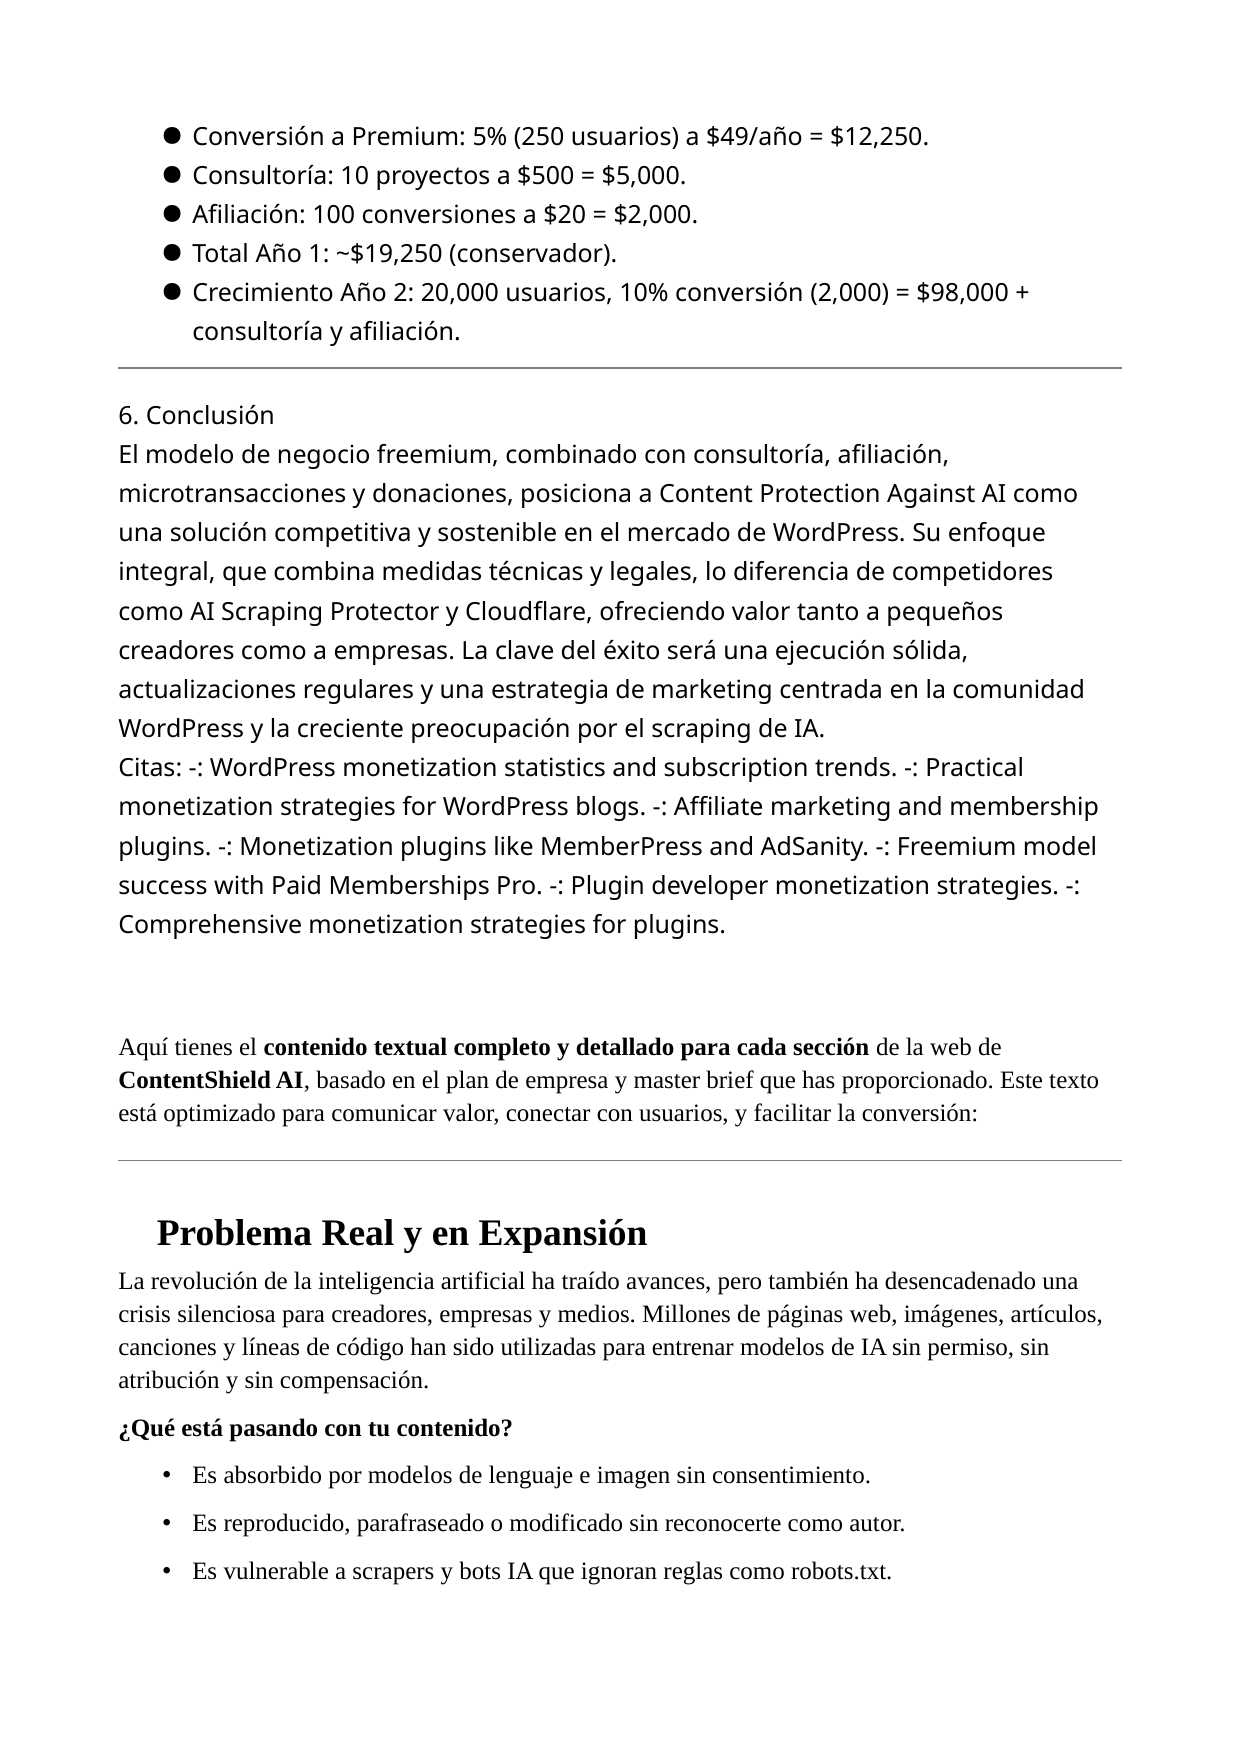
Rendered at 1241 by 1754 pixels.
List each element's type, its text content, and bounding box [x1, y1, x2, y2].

list Conversión a Premium: 5% (250 usuarios) a $49/año = $12,250. [162, 118, 1122, 152]
text Citas: -: WordPress monetization statistics and subscription trends. -: Practical monetization strategies for WordPress blogs. -: Affiliate marketing and membership plugins. -: Monetization plugins like MemberPress and AdSanity. -: Freemium model success with Paid Memberships Pro. -: Plugin developer monetization strategies. -: Comprehensive monetization strategies for plugins. [118, 750, 1122, 941]
subtitle 🧠 Problema Real y en Expansión [118, 1211, 1122, 1254]
text 6. Conclusión [118, 397, 1122, 431]
text Aquí tienes el contenido textual completo y detallado para cada sección de la web de ContentShield AI, basado en el plan de empresa y master brief que has proporcionado. Este texto está optimizado para comunicar valor, conectar con usuarios, y facilitar la conversión: [118, 1032, 1122, 1127]
list Consultoría: 10 proyectos a $500 = $5,000. [162, 157, 1122, 191]
list Es absorbido por modelos de lenguaje e imagen sin consentimiento. [162, 1461, 1122, 1489]
list Total Año 1: ~$19,250 (conservador). [162, 236, 1122, 270]
text ¿Qué está pasando con tu contenido? [118, 1413, 1122, 1442]
list Afiliación: 100 conversiones a $20 = $2,000. [162, 196, 1122, 231]
text La revolución de la inteligencia artificial ha traído avances, pero también ha desencadenado una crisis silenciosa para creadores, empresas y medios. Millones de páginas web, imágenes, artículos, canciones y líneas de código han sido utilizadas para entrenar modelos de IA sin permiso, sin atribución y sin compensación. [118, 1266, 1122, 1394]
text El modelo de negocio freemium, combinado con consultoría, afiliación, microtransacciones y donaciones, posiciona a Content Protection Against AI como una solución competitiva y sostenible en el mercado de WordPress. Su enfoque integral, que combina medidas técnicas y legales, lo diferencia de competidores como AI Scraping Protector y Cloudflare, ofreciendo valor tanto a pequeños creadores como a empresas. La clave del éxito será una ejecución sólida, actualizaciones regulares y una estrategia de marketing centrada en la comunidad WordPress y la creciente preocupación por el scraping de IA. [118, 437, 1122, 745]
list Es reproducido, parafraseado o modificado sin reconocerte como autor. [162, 1508, 1122, 1537]
list Crecimiento Año 2: 20,000 usuarios, 10% conversión (2,000) = $98,000 + consultoría y afiliación. [162, 275, 1122, 348]
list Es vulnerable a scrapers y bots IA que ignoran reglas como robots.txt. [162, 1556, 1122, 1584]
